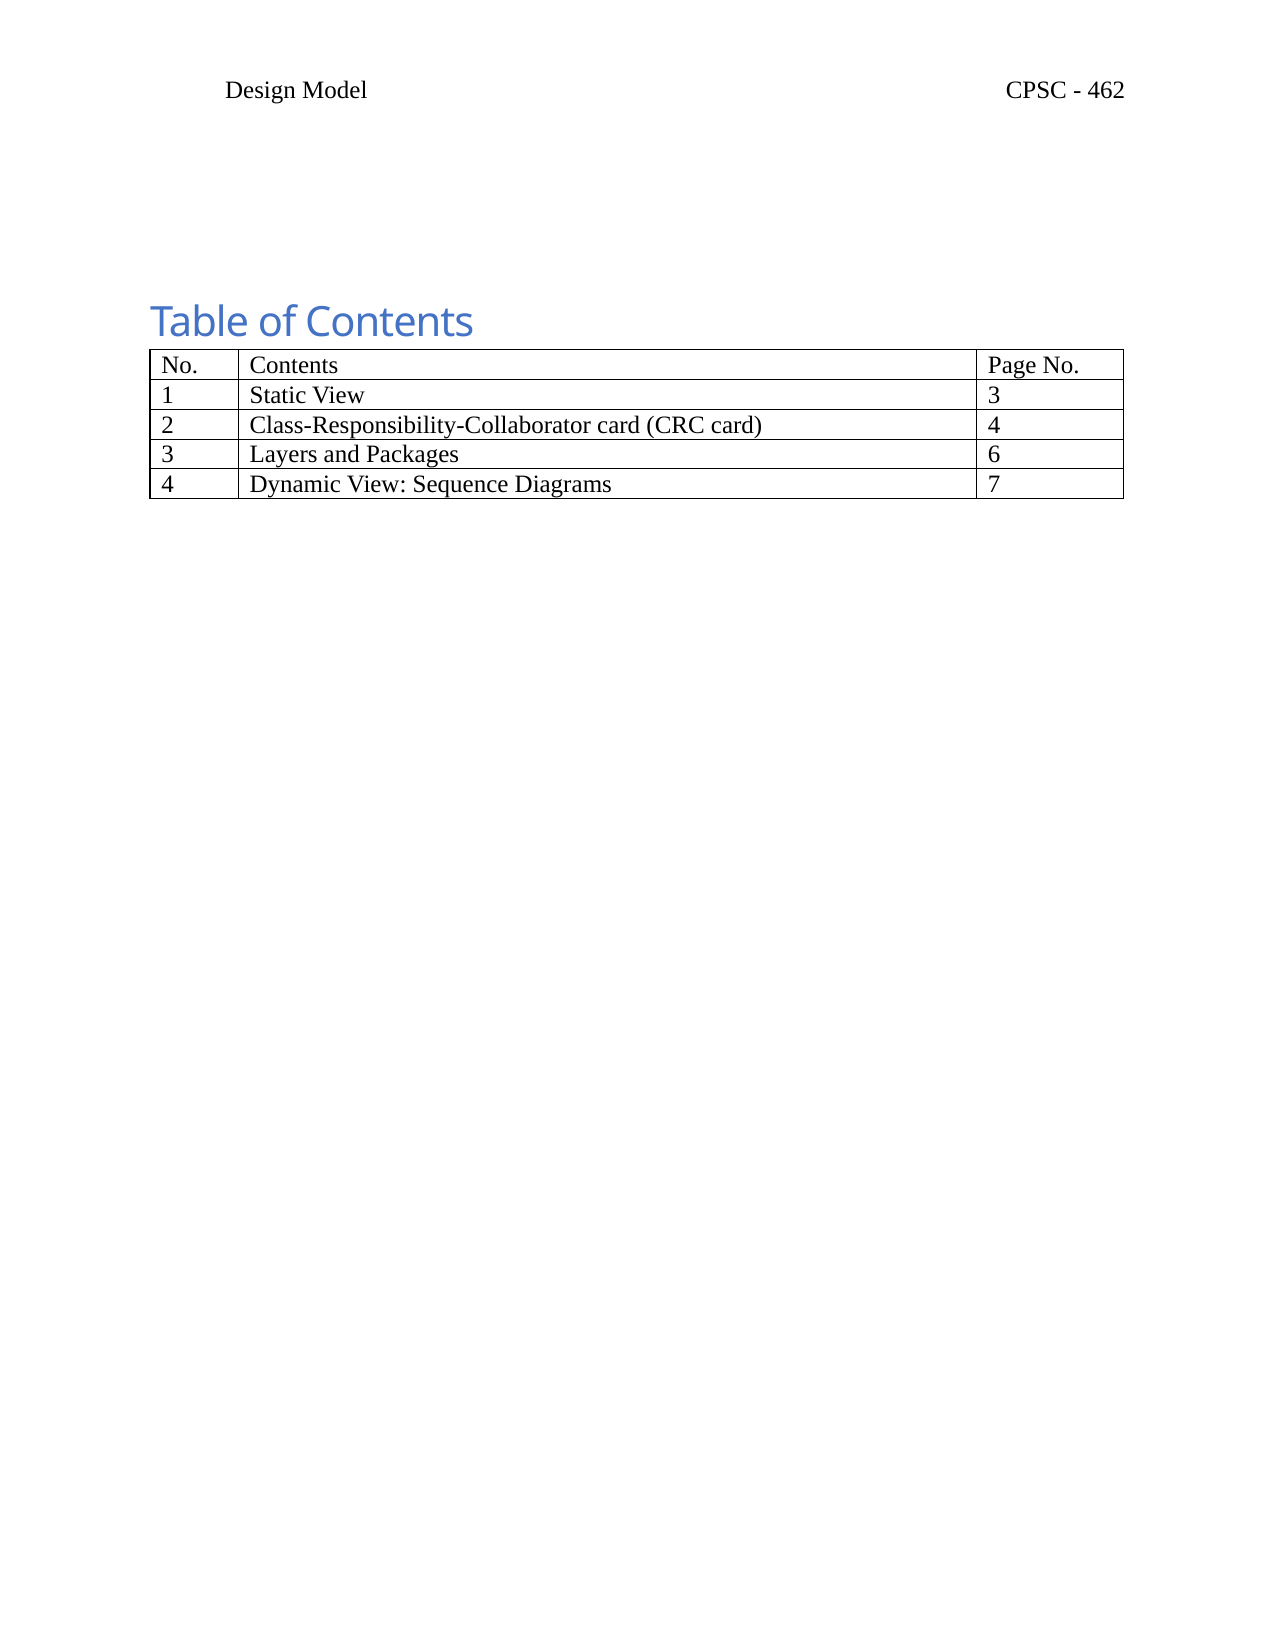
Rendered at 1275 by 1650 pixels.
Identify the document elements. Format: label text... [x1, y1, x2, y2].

table_cell 3 [977, 380, 1123, 409]
table_cell 1 [151, 380, 238, 409]
table_cell Class-Responsibility-Collaborator card (CRC card) [239, 410, 976, 438]
table_cell Dynamic View: Sequence Diagrams [239, 469, 976, 498]
title Table of Contents [150, 292, 1125, 349]
table_cell 2 [151, 410, 238, 438]
table_cell 7 [977, 469, 1123, 498]
table_header Contents [239, 350, 976, 379]
table_cell 4 [977, 410, 1123, 438]
table_cell Layers and Packages [239, 440, 976, 468]
table_cell 4 [151, 469, 238, 498]
table_cell 3 [151, 440, 238, 468]
table_header No. [151, 350, 238, 379]
table_cell 6 [977, 440, 1123, 468]
table_header Page No. [977, 350, 1123, 379]
table_cell Static View [239, 380, 976, 409]
